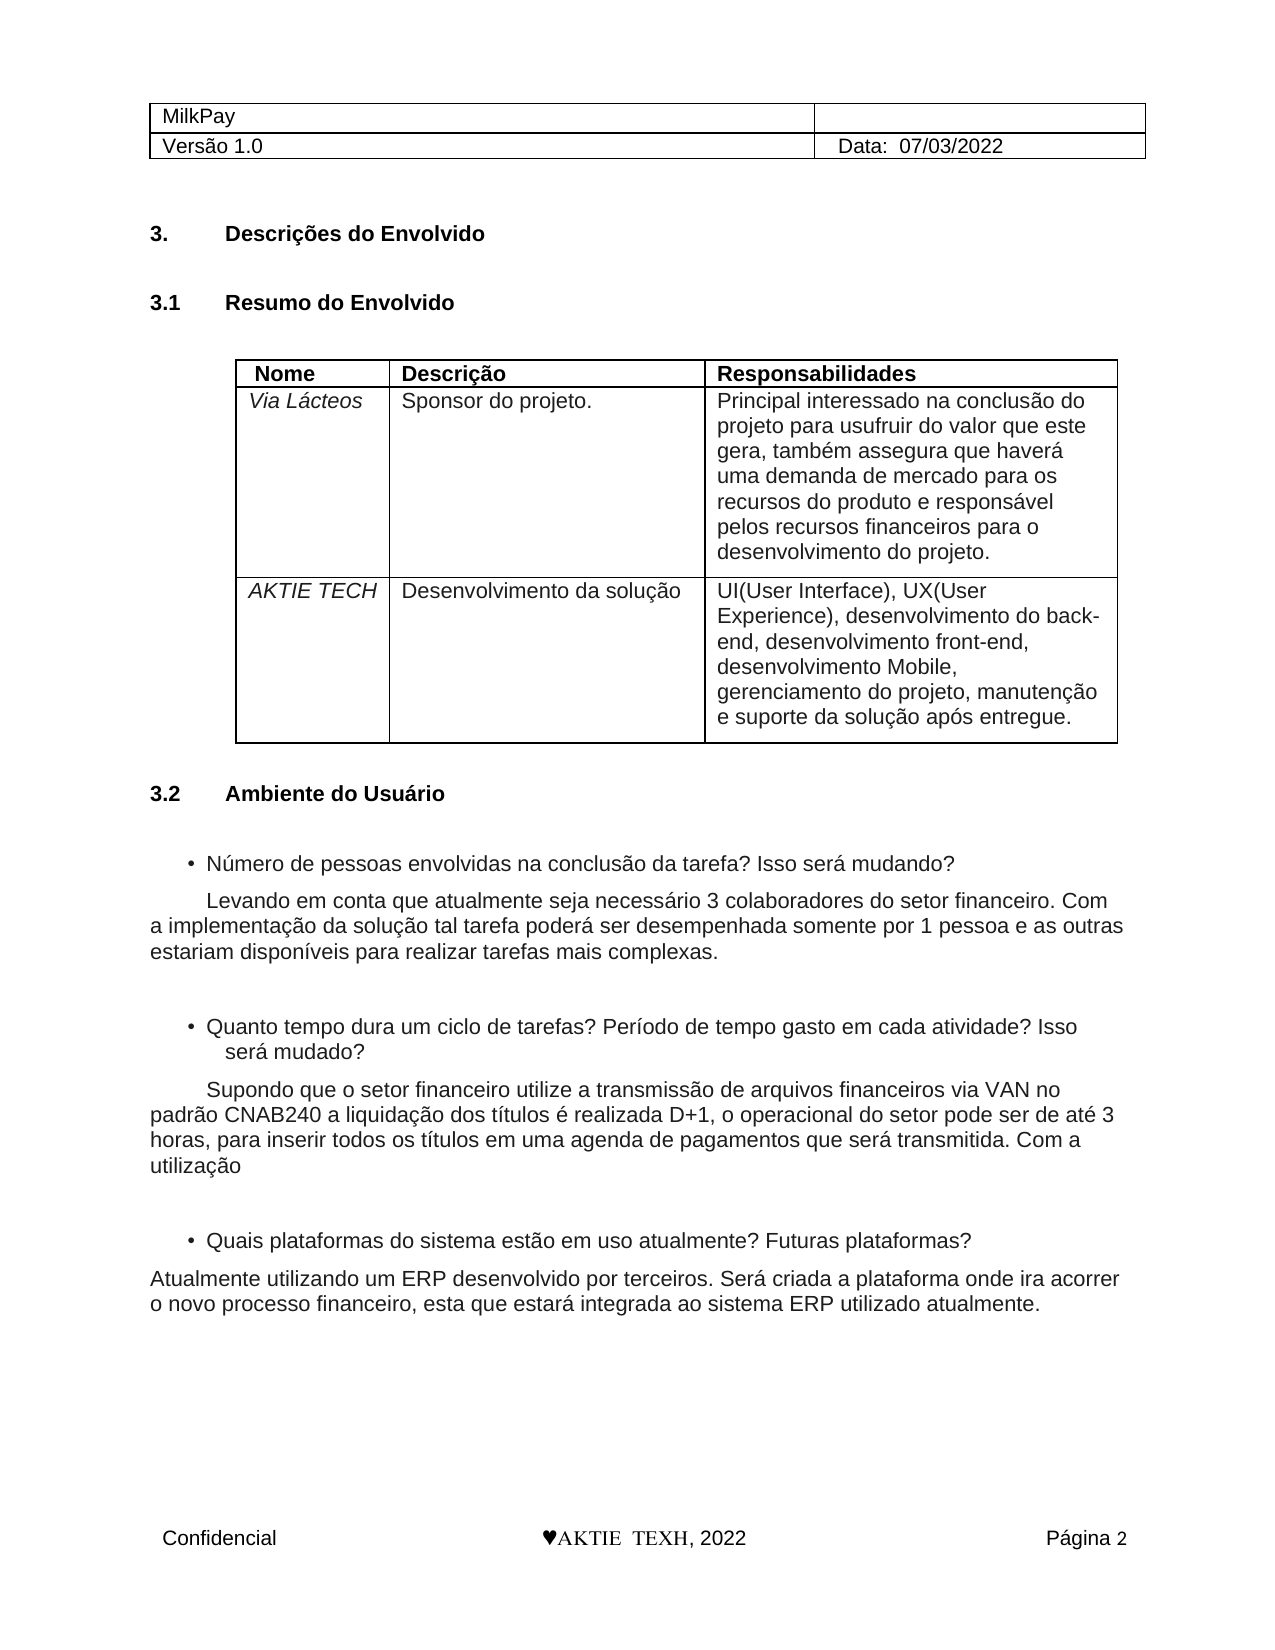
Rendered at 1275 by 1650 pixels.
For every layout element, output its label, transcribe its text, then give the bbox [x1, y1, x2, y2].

table_cell Via Lácteos [237, 388, 389, 577]
table_cell UI(User Interface), UX(User Experience), desenvolvimento do back-end, desenvolvimento front-end, desenvolvimento Mobile, gerenciamento do projeto, manutenção e suporte da solução após entregue. [706, 578, 1117, 742]
subtitle Descrições do Envolvido [150, 221, 1125, 246]
subtitle Resumo do Envolvido [150, 290, 1125, 315]
list Quanto tempo dura um ciclo de tarefas? Período de tempo gasto em cada atividade? Isso será mudado? [187, 1014, 1125, 1064]
table_header Descrição [390, 361, 704, 386]
table_cell Sponsor do projeto. [390, 388, 704, 577]
table_cell Principal interessado na conclusão do projeto para usufruir do valor que este gera, também assegura que haverá uma demanda de mercado para os recursos do produto e responsável pelos recursos financeiros para o desenvolvimento do projeto. [706, 388, 1117, 577]
text Atualmente utilizando um ERP desenvolvido por terceiros. Será criada a plataforma onde ira acorrer o novo processo financeiro, esta que estará integrada ao sistema ERP utilizado atualmente. [150, 1266, 1125, 1316]
table_cell Desenvolvimento da solução [390, 578, 704, 742]
text Levando em conta que atualmente seja necessário 3 colaboradores do setor financeiro. Com a implementação da solução tal tarefa poderá ser desempenhada somente por 1 pessoa e as outras estariam disponíveis para realizar tarefas mais complexas. [150, 888, 1125, 964]
subtitle Ambiente do Usuário [150, 781, 1125, 806]
list Quais plataformas do sistema estão em uso atualmente? Futuras plataformas? [187, 1228, 1125, 1253]
table_cell AKTIE TECH [237, 578, 389, 742]
table_header Responsabilidades [706, 361, 1117, 386]
text Supondo que o setor financeiro utilize a transmissão de arquivos financeiros via VAN no padrão CNAB240 a liquidação dos títulos é realizada D+1, o operacional do setor pode ser de até 3 horas, para inserir todos os títulos em uma agenda de pagamentos que será transmitida. Com a utilização [150, 1077, 1125, 1178]
list Número de pessoas envolvidas na conclusão da tarefa? Isso será mudando? [187, 850, 1125, 876]
table_header Nome [237, 361, 389, 386]
